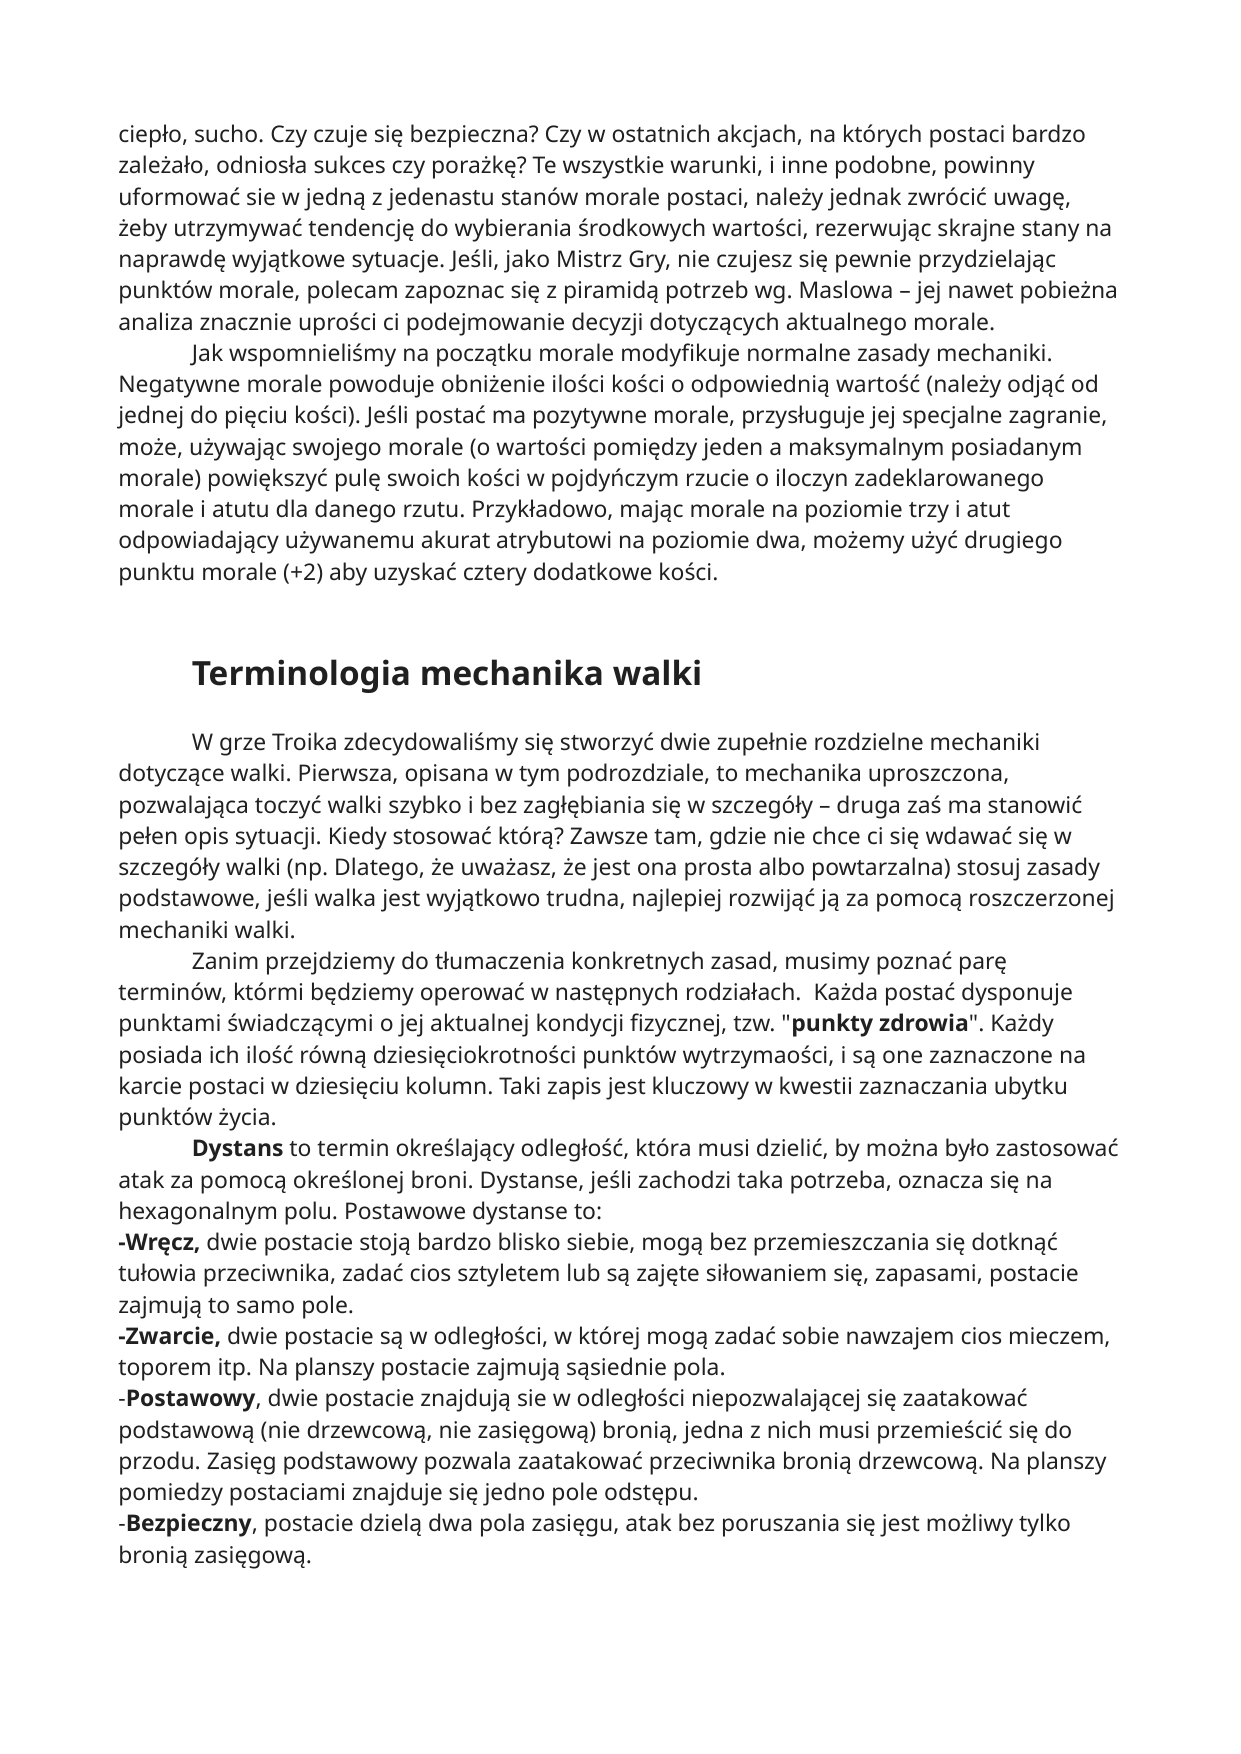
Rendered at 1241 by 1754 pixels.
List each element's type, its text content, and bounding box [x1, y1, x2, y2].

text Dystans to termin określający odległość, która musi dzielić, by można było zastosować atak za pomocą określonej broni. Dystanse, jeśli zachodzi taka potrzeba, oznacza się na hexagonalnym polu. Postawowe dystanse to: [118, 1132, 1122, 1226]
text W grze Troika zdecydowaliśmy się stworzyć dwie zupełnie rozdzielne mechaniki dotyczące walki. Pierwsza, opisana w tym podrozdziale, to mechanika uproszczona, pozwalająca toczyć walki szybko i bez zagłębiania się w szczegóły – druga zaś ma stanowić pełen opis sytuacji. Kiedy stosować którą? Zawsze tam, gdzie nie chce ci się wdawać się w szczegóły walki (np. Dlatego, że uważasz, że jest ona prosta albo powtarzalna) stosuj zasady podstawowe, jeśli walka jest wyjątkowo trudna, najlepiej rozwijąć ją za pomocą roszczerzonej mechaniki walki. [118, 726, 1122, 945]
text -Postawowy, dwie postacie znajdują sie w odległości niepozwalającej się zaatakować podstawową (nie drzewcową, nie zasięgową) bronią, jedna z nich musi przemieścić się do przodu. Zasięg podstawowy pozwala zaatakować przeciwnika bronią drzewcową. Na planszy pomiedzy postaciami znajduje się jedno pole odstępu. [118, 1382, 1122, 1507]
text ciepło, sucho. Czy czuje się bezpieczna? Czy w ostatnich akcjach, na których postaci bardzo zależało, odniosła sukces czy porażkę? Te wszystkie warunki, i inne podobne, powinny uformować sie w jedną z jedenastu stanów morale postaci, należy jednak zwrócić uwagę, żeby utrzymywać tendencję do wybierania środkowych wartości, rezerwując skrajne stany na naprawdę wyjątkowe sytuacje. Jeśli, jako Mistrz Gry, nie czujesz się pewnie przydzielając punktów morale, polecam zapoznac się z piramidą potrzeb wg. Maslowa – jej nawet pobieżna analiza znacznie uprości ci podejmowanie decyzji dotyczących aktualnego morale. [118, 118, 1122, 337]
text -Wręcz, dwie postacie stoją bardzo blisko siebie, mogą bez przemieszczania się dotknąć tułowia przeciwnika, zadać cios sztyletem lub są zajęte siłowaniem się, zapasami, postacie zajmują to samo pole. [118, 1226, 1122, 1320]
text Terminologia mechanika walki [118, 649, 1122, 695]
text -Zwarcie, dwie postacie są w odległości, w której mogą zadać sobie nawzajem cios mieczem, toporem itp. Na planszy postacie zajmują sąsiednie pola. [118, 1320, 1122, 1382]
text Jak wspomnieliśmy na początku morale modyfikuje normalne zasady mechaniki. Negatywne morale powoduje obniżenie ilości kości o odpowiednią wartość (należy odjąć od jednej do pięciu kości). Jeśli postać ma pozytywne morale, przysługuje jej specjalne zagranie, może, używając swojego morale (o wartości pomiędzy jeden a maksymalnym posiadanym morale) powiększyć pulę swoich kości w pojdyńczym rzucie o iloczyn zadeklarowanego morale i atutu dla danego rzutu. Przykładowo, mając morale na poziomie trzy i atut odpowiadający używanemu akurat atrybutowi na poziomie dwa, możemy użyć drugiego punktu morale (+2) aby uzyskać cztery dodatkowe kości. [118, 337, 1122, 587]
text Zanim przejdziemy do tłumaczenia konkretnych zasad, musimy poznać parę terminów, którmi będziemy operować w następnych rodziałach. Każda postać dysponuje punktami świadczącymi o jej aktualnej kondycji fizycznej, tzw. "punkty zdrowia". Każdy posiada ich ilość równą dziesięciokrotności punktów wytrzymaości, i są one zaznaczone na karcie postaci w dziesięciu kolumn. Taki zapis jest kluczowy w kwestii zaznaczania ubytku punktów życia. [118, 945, 1122, 1132]
text -Bezpieczny, postacie dzielą dwa pola zasięgu, atak bez poruszania się jest możliwy tylko bronią zasięgową. [118, 1507, 1122, 1570]
